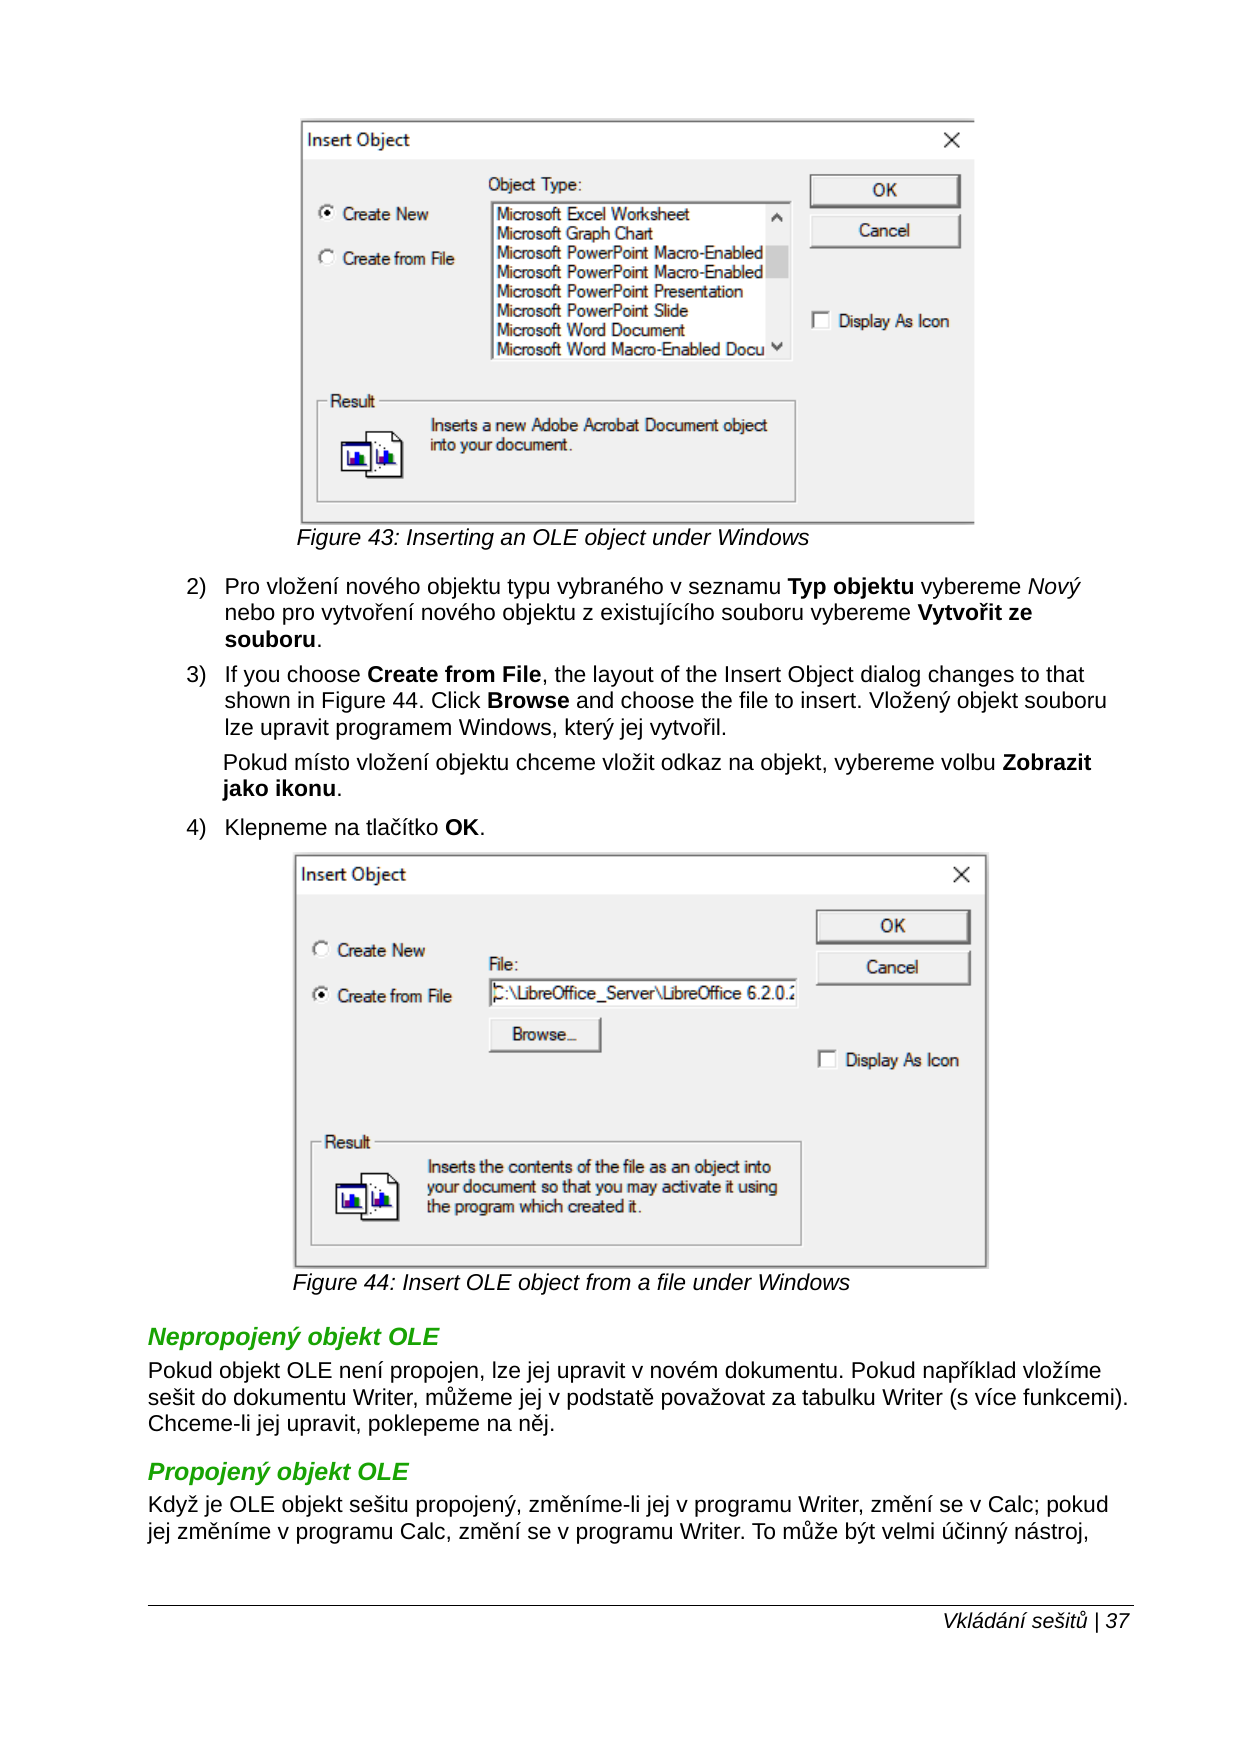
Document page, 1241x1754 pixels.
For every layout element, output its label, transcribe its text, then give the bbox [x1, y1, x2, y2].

text Pokud objekt OLE není propojen, lze jej upravit v novém dokumentu. Pokud například vložíme sešit do dokumentu Writer, můžeme jej v podstatě považovat za tabulku Writer (s více funkcemi). Chceme-li jej upravit, poklepeme na něj. [148, 1357, 1134, 1436]
list Pro vložení nového objektu typu vybraného v seznamu Typ objektu vybereme Nový nebo pro vytvoření nového objektu z existujícího souboru vybereme Vytvořit ze souboru. [207, 573, 1134, 652]
text Figure 44: Insert OLE object from a file under Windows [292, 1269, 989, 1295]
list If you choose Create from File, the layout of the Insert Object dialog changes to that shown in Figure 44. Click Browse and choose the file to insert. Vložený objekt souboru lze upravit programem Windows, který jej vytvořil. [207, 661, 1134, 740]
text Pokud místo vložení objektu chceme vložit odkaz na objekt, vybereme volbu Zobrazit jako ikonu. [223, 749, 1134, 801]
subtitle Nepropojený objekt OLE [148, 1322, 1134, 1351]
text Figure 43: Inserting an OLE object under Windows [296, 118, 978, 551]
text Když je OLE objekt sešitu propojený, změníme-li jej v programu Writer, změní se v Calc; pokud jej změníme v programu Calc, změní se v programu Writer. To může být velmi účinný nástroj, [148, 1491, 1134, 1544]
picture [300, 118, 975, 525]
subtitle Propojený objekt OLE [148, 1457, 1134, 1486]
picture [292, 852, 990, 1269]
list Klepneme na tlačítko OK. [207, 814, 1134, 840]
